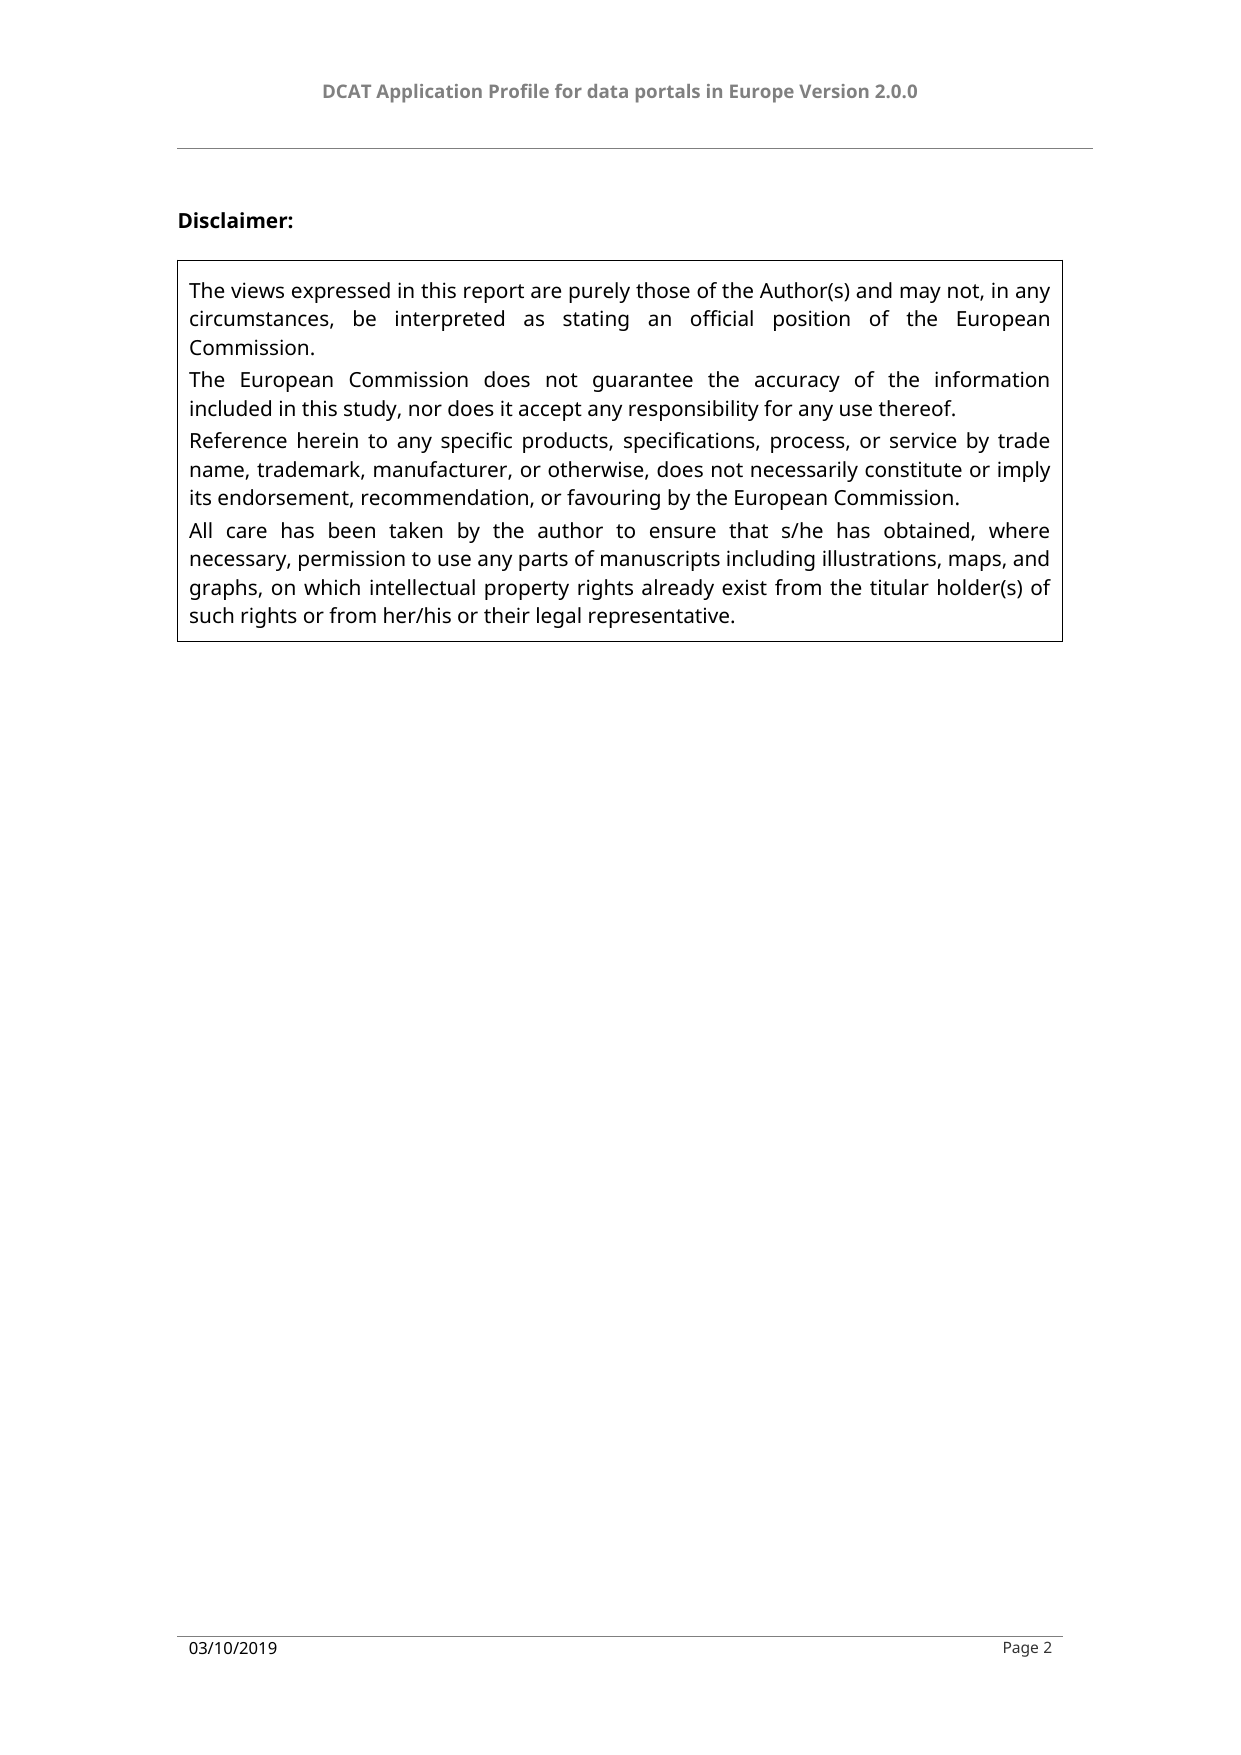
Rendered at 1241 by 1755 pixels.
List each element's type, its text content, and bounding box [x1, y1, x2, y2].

text Disclaimer: [177, 206, 1063, 234]
table_header The views expressed in this report are purely those of the Author(s) and may not, in any circumstances, be interpreted as stating an official position of the European Commission. The European Commission does not guarantee the accuracy of the information included in this study, nor does it accept any responsibility for any use thereof. Reference herein to any specific products, specifications, process, or service by trade name, trademark, manufacturer, or otherwise, does not necessarily constitute or imply its endorsement, recommendation, or favouring by the European Commission. All care has been taken by the author to ensure that s/he has obtained, where necessary, permission to use any parts of manuscripts including illustrations, maps, and graphs, on which intellectual property rights already exist from the titular holder(s) of such rights or from her/his or their legal representative. [178, 261, 1062, 641]
